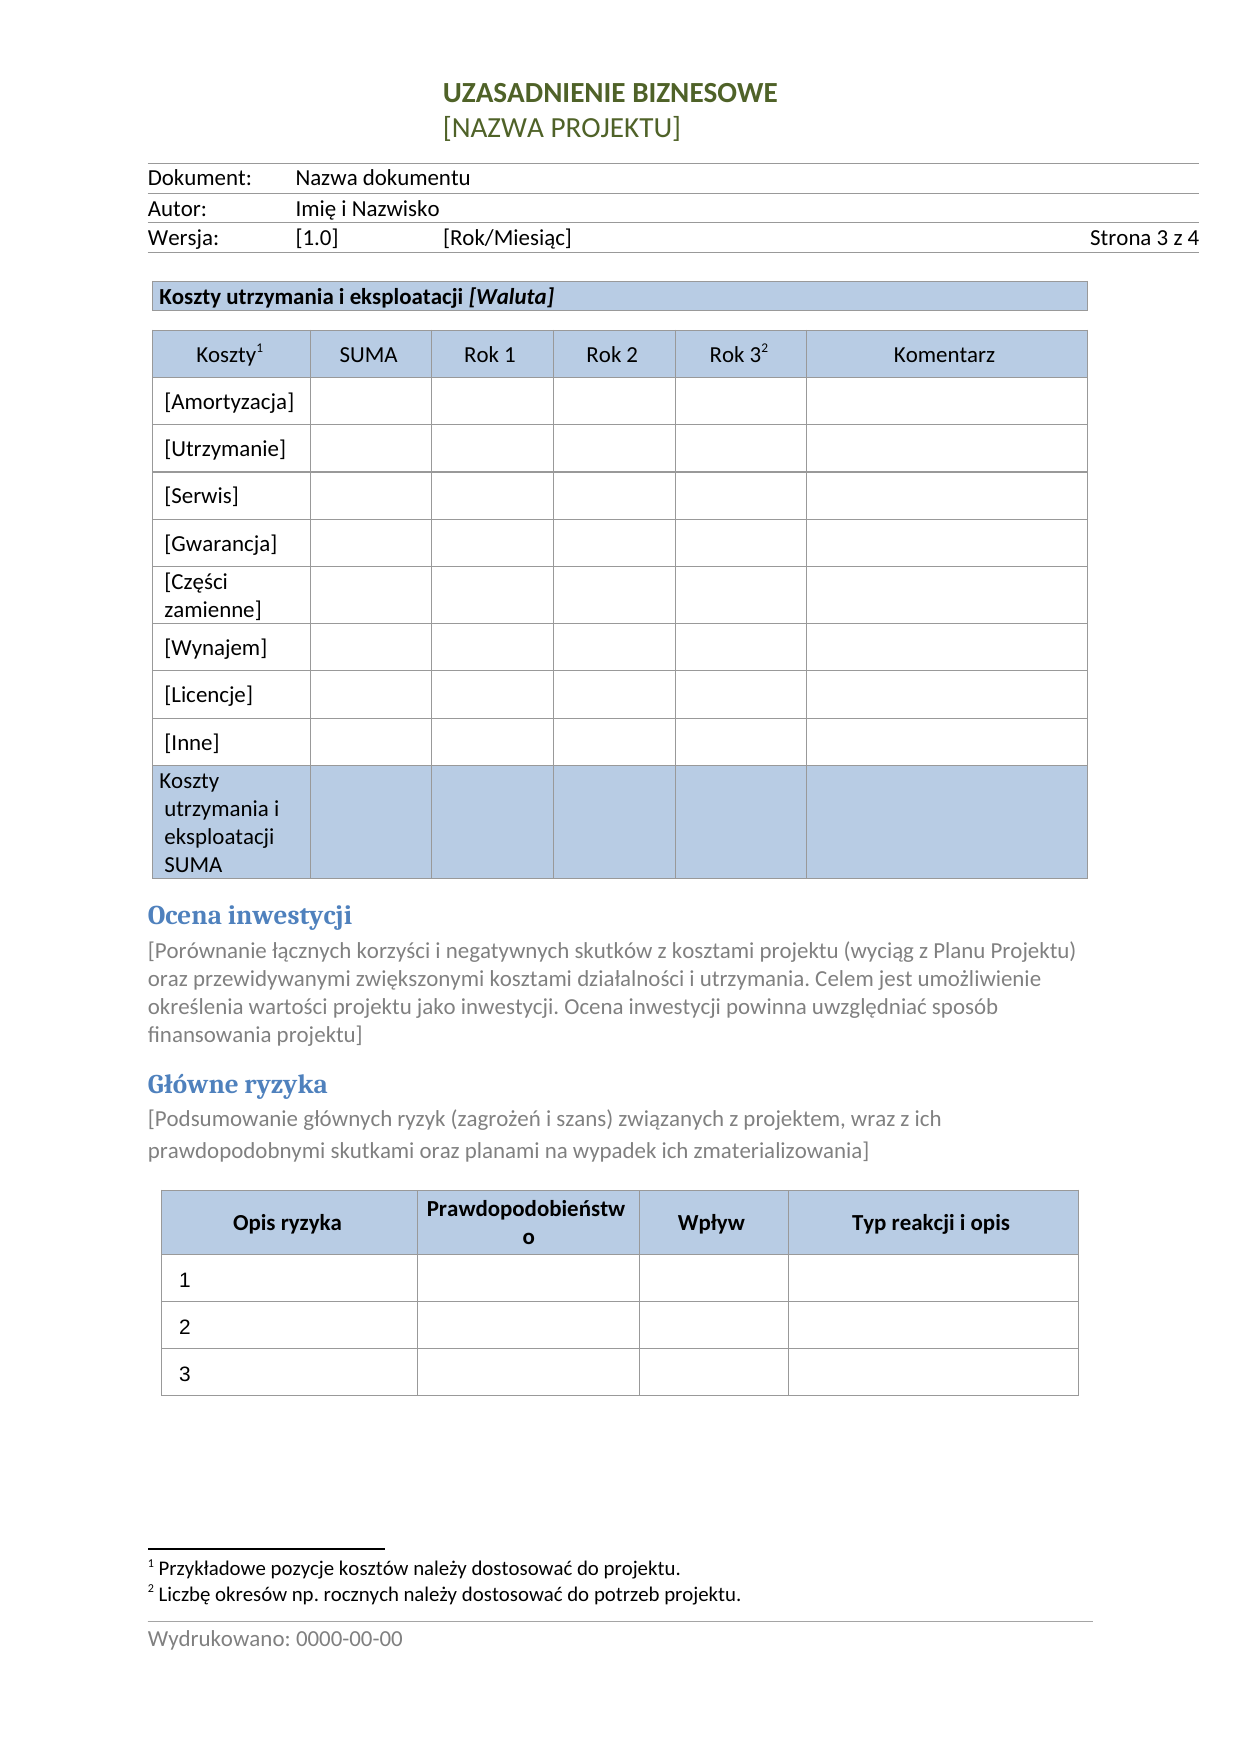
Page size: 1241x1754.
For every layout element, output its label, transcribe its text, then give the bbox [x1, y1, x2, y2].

table_cell [807, 378, 1087, 424]
table_cell Komentarz [807, 331, 1087, 377]
table_cell [431, 311, 553, 329]
table_cell [676, 567, 806, 623]
table_cell [640, 1302, 788, 1348]
table_cell [640, 1349, 788, 1394]
table_cell [Licencje] [153, 671, 310, 718]
table_cell [432, 520, 553, 566]
table_cell [Wynajem] [153, 624, 310, 670]
table_cell [418, 1349, 639, 1394]
table_cell [676, 671, 806, 718]
table_cell Rok 2 [554, 331, 675, 377]
table_cell [676, 425, 806, 471]
table_header Typ reakcji i opis [789, 1191, 1078, 1254]
table_cell [311, 567, 431, 623]
table_cell Rok 1 [432, 331, 553, 377]
table_cell [311, 671, 431, 718]
table_cell [554, 766, 675, 878]
table_cell [432, 567, 553, 623]
table_cell [432, 671, 553, 718]
table_cell [432, 766, 553, 878]
table_cell [553, 311, 676, 329]
table_cell [153, 311, 311, 329]
table_header Prawdopodobieństwo [418, 1191, 639, 1254]
table_cell [311, 473, 431, 519]
table_cell [676, 378, 806, 424]
table_cell [311, 766, 431, 878]
table_cell [162, 1349, 417, 1394]
table_cell [418, 1302, 639, 1348]
table_cell SUMA [311, 331, 431, 377]
table_cell [676, 766, 806, 878]
table_cell [807, 624, 1087, 670]
table_cell [789, 1302, 1078, 1348]
table_cell [432, 378, 553, 424]
table_cell [554, 520, 675, 566]
subtitle Główne ryzyka [148, 1069, 1093, 1100]
table_cell [554, 719, 675, 765]
table_cell [Inne] [153, 719, 310, 765]
table_cell Rok 3 [676, 331, 806, 377]
table_cell [162, 1302, 417, 1348]
table_cell Koszty [153, 331, 310, 377]
subtitle Ocena inwestycji [148, 900, 1093, 931]
table_cell [311, 378, 431, 424]
table_cell [676, 473, 806, 519]
table_cell [554, 567, 675, 623]
table_cell [432, 425, 553, 471]
table_cell [311, 425, 431, 471]
table_cell [807, 473, 1087, 519]
table_cell [554, 378, 675, 424]
table_cell [Serwis] [153, 473, 310, 519]
table_cell [Utrzymanie] [153, 425, 310, 471]
table_cell [676, 719, 806, 765]
text [Porównanie łącznych korzyści i negatywnych skutków z kosztami projektu (wyciąg z Planu Projektu) oraz przewidywanymi zwiększonymi kosztami działalności i utrzymania. Celem jest umożliwienie określenia wartości projektu jako inwestycji. Ocena inwestycji powinna uwzględniać sposób finansowania projektu] [148, 936, 1093, 1048]
table_header Wpływ [640, 1191, 788, 1254]
table_cell [311, 624, 431, 670]
table_cell Koszty utrzymania i eksploatacji SUMA [153, 766, 310, 878]
table_cell [554, 624, 675, 670]
table_cell [554, 671, 675, 718]
table_cell [640, 1255, 788, 1301]
table_cell [676, 624, 806, 670]
table_cell [432, 719, 553, 765]
table_cell [Gwarancja] [153, 520, 310, 566]
table_cell [Amortyzacja] [153, 378, 310, 424]
text [Podsumowanie głównych ryzyk (zagrożeń i szans) związanych z projektem, wraz z ich prawdopodobnymi skutkami oraz planami na wypadek ich zmaterializowania] [148, 1104, 1093, 1164]
table_cell [807, 567, 1087, 623]
table_cell [789, 1349, 1078, 1394]
table_cell [676, 520, 806, 566]
table_cell [Części zamienne] [153, 567, 310, 623]
table_cell [806, 311, 1087, 329]
table_cell [311, 520, 431, 566]
table_cell [676, 311, 806, 329]
table_cell [432, 624, 553, 670]
table_cell [789, 1255, 1078, 1301]
table_cell [554, 473, 675, 519]
table_cell [807, 520, 1087, 566]
table_header Koszty utrzymania i eksploatacji [Waluta] [153, 282, 1087, 310]
table_cell [311, 719, 431, 765]
table_cell [807, 425, 1087, 471]
table_cell [311, 311, 431, 329]
table_cell [807, 671, 1087, 718]
table_cell [554, 425, 675, 471]
table_cell [807, 719, 1087, 765]
table_cell [162, 1255, 417, 1301]
table_cell [432, 473, 553, 519]
table_header Opis ryzyka [162, 1191, 417, 1254]
table_cell [807, 766, 1087, 878]
table_cell [418, 1255, 639, 1301]
